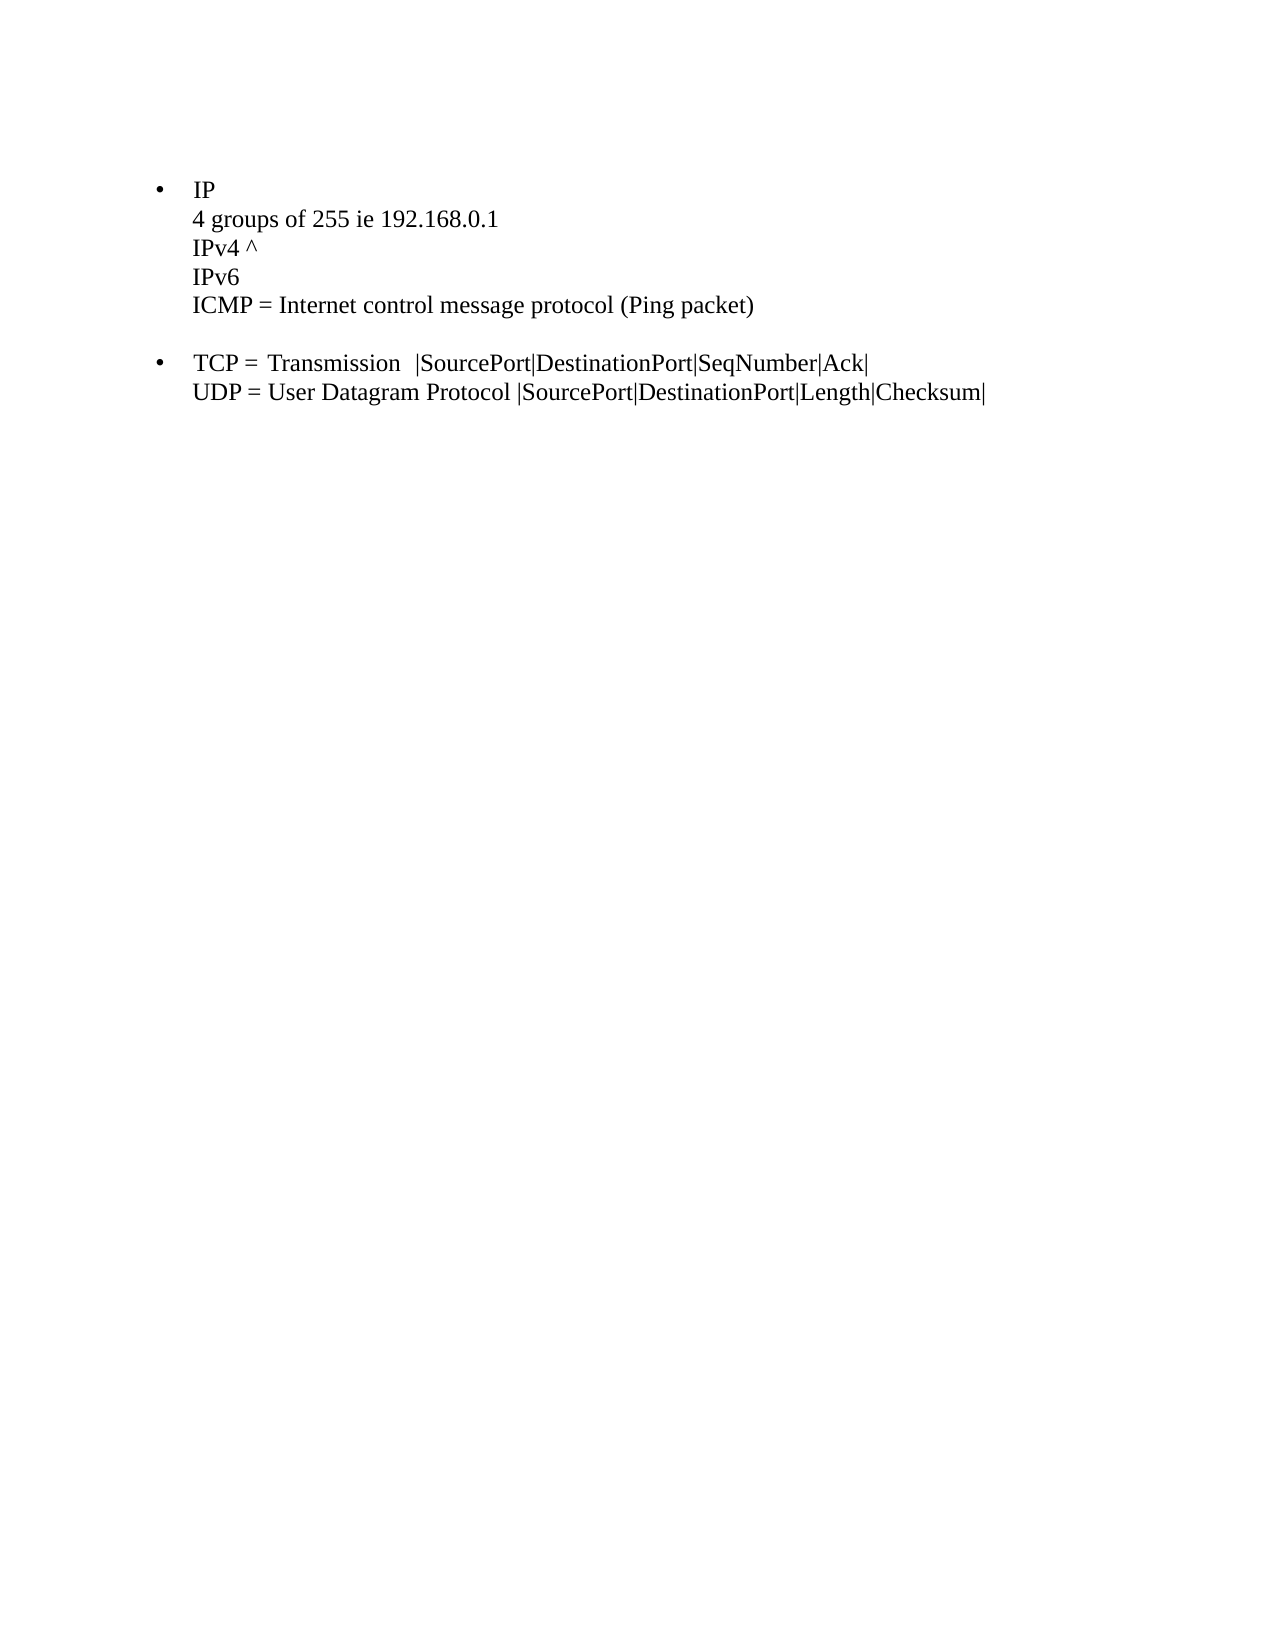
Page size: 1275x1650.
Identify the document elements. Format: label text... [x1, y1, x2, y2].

list IP [156, 176, 1157, 204]
text IPv4 ^ [118, 233, 1157, 262]
text UDP = User Datagram Protocol |SourcePort|DestinationPort|Length|Checksum| [118, 377, 1157, 406]
text IPv6 [118, 262, 1157, 291]
list TCP = Transmission |SourcePort|DestinationPort|SeqNumber|Ack| [156, 348, 1157, 377]
text 4 groups of 255 ie 192.168.0.1 [118, 204, 1157, 233]
text ICMP = Internet control message protocol (Ping packet) [118, 291, 1157, 319]
